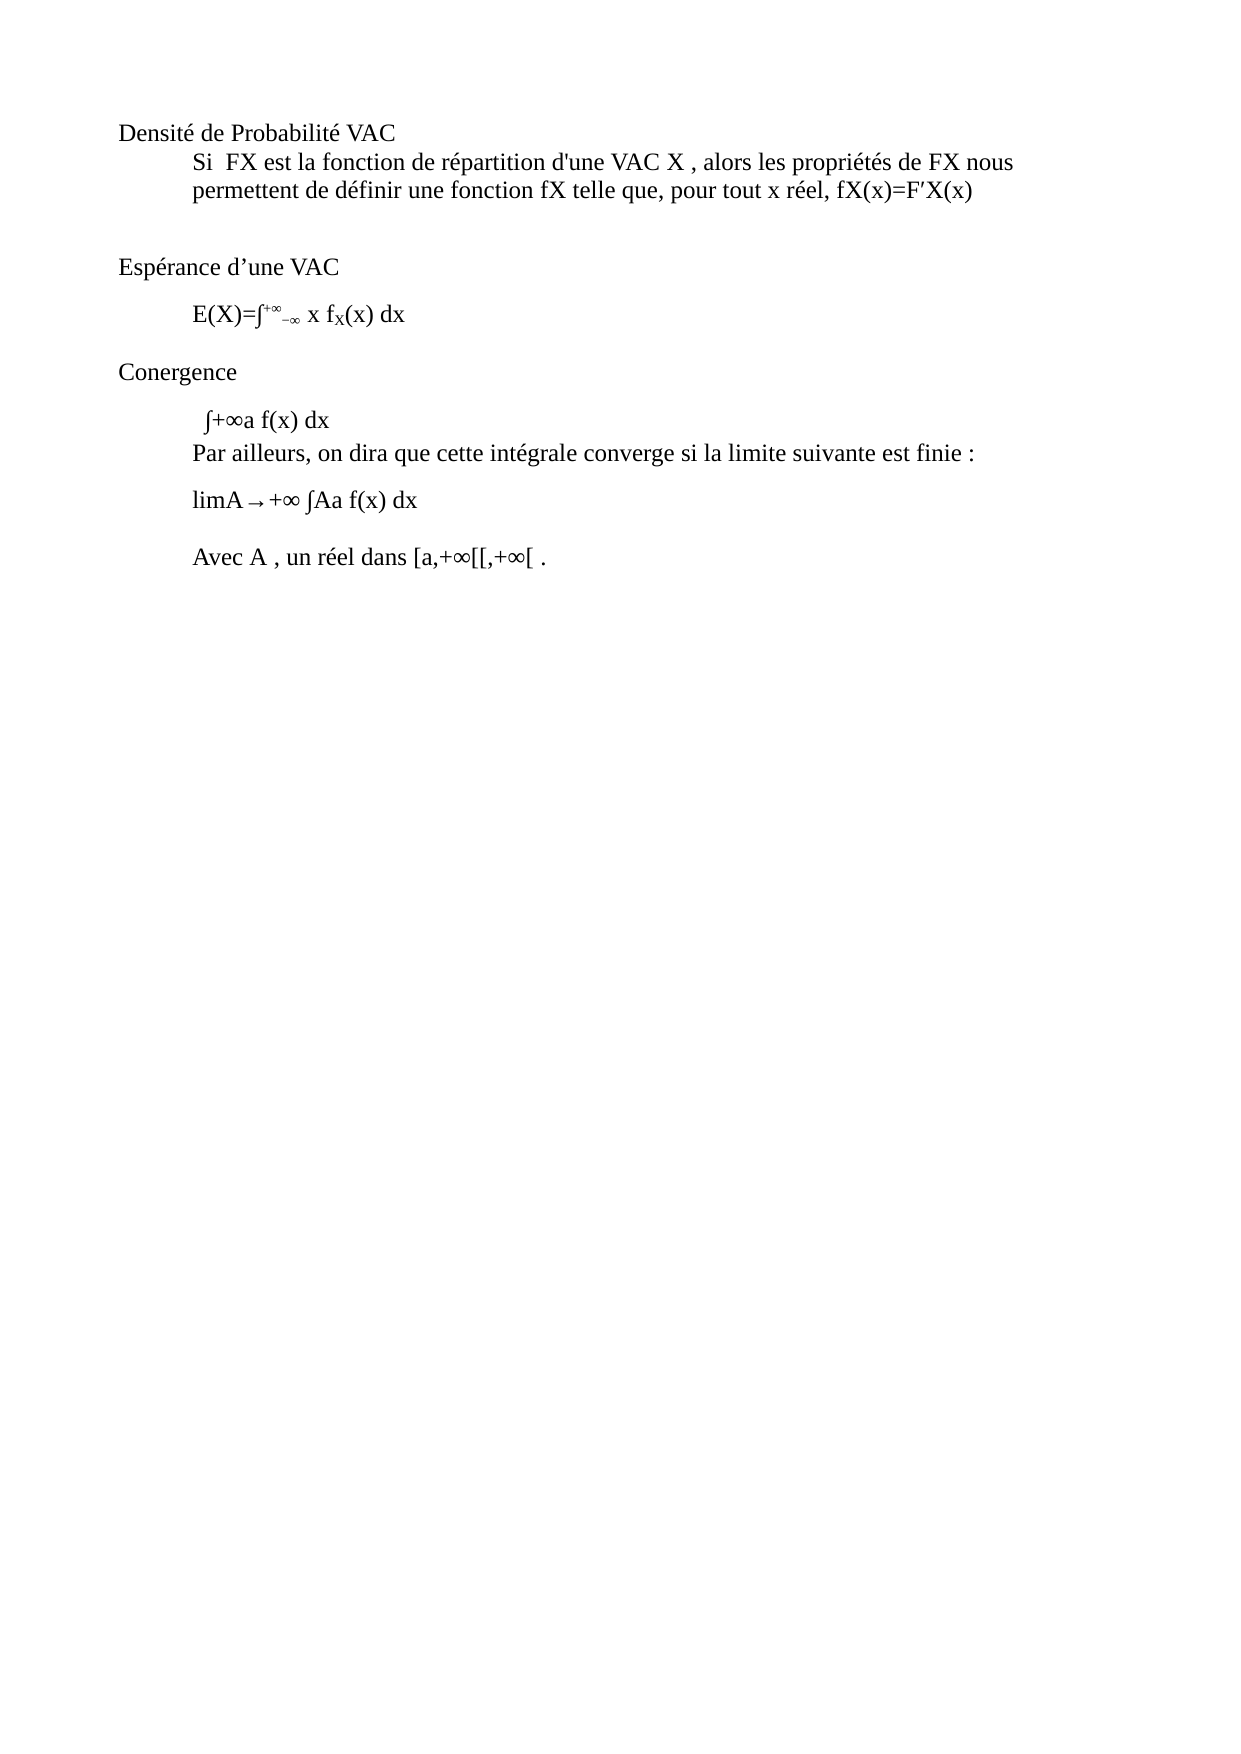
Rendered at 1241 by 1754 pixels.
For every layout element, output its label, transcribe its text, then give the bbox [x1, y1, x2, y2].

text limA→+∞ ∫Aa f(x) dx [118, 485, 1122, 514]
text Avec A , un réel dans [a,+∞[[,+∞[ . [118, 542, 1122, 571]
text Conergence [118, 357, 1122, 386]
text Espérance d’une VAC [118, 252, 1122, 281]
text ∫+∞a f(x) dx Par ailleurs, on dira que cette intégrale converge si la limite suivante est finie : [118, 405, 1122, 466]
text Si FX est la fonction de répartition d'une VAC X , alors les propriétés de FX nous permettent de définir une fonction fX telle que, pour tout x réel, fX(x)=F′X(x) [118, 147, 1122, 204]
text Densité de Probabilité VAC [118, 118, 1122, 147]
text E(X)=∫+∞−∞ x fX(x) dx [118, 299, 1122, 357]
